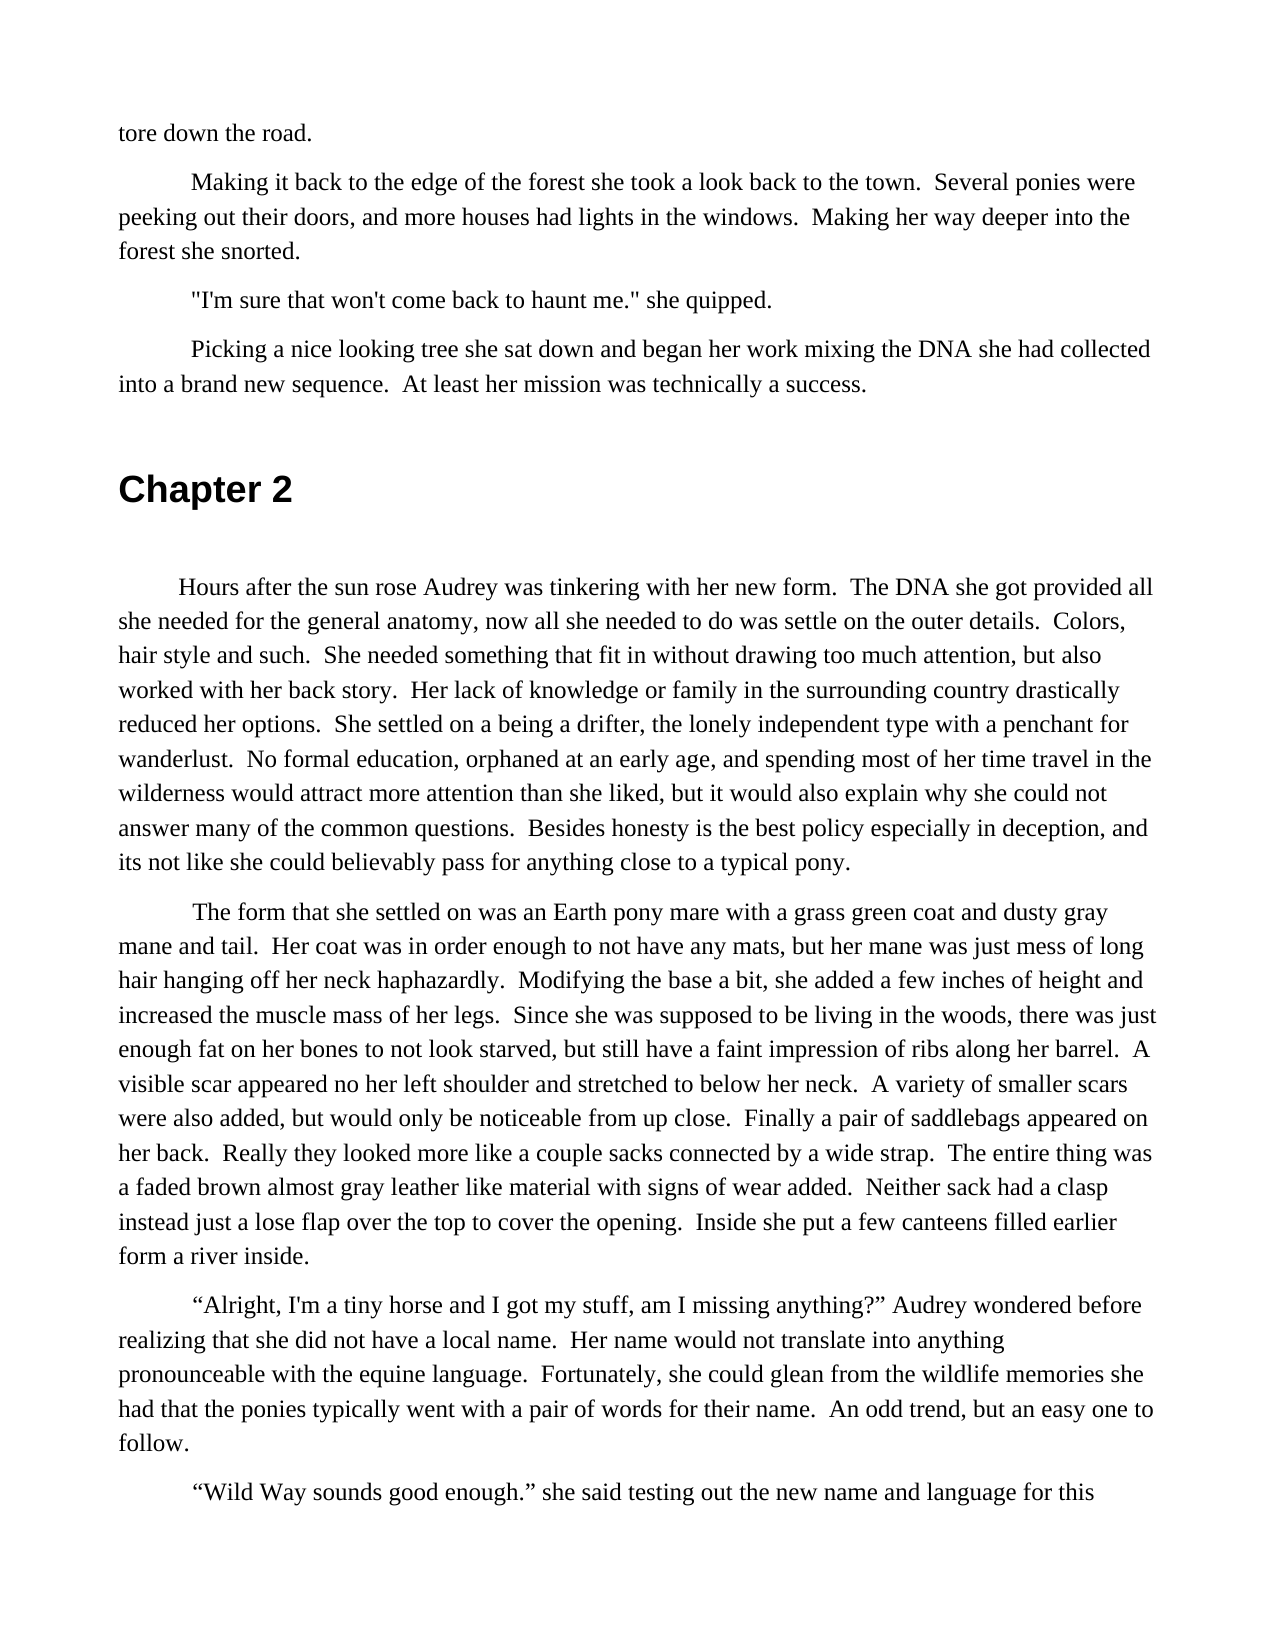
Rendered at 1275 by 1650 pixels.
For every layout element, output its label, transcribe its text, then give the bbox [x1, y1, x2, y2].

subtitle Chapter 2 [118, 466, 1157, 510]
text “Alright, I'm a tiny horse and I got my stuff, am I missing anything?” Audrey wondered before realizing that she did not have a local name. Her name would not translate into anything pronounceable with the equine language. Fortunately, she could glean from the wildlife memories she had that the ponies typically went with a pair of words for their name. An odd trend, but an easy one to follow. [118, 1290, 1157, 1457]
text Hours after the sun rose Audrey was tinkering with her new form. The DNA she got provided all she needed for the general anatomy, now all she needed to do was settle on the outer details. Colors, hair style and such. She needed something that fit in without drawing too much attention, but also worked with her back story. Her lack of knowledge or family in the surrounding country drastically reduced her options. She settled on a being a drifter, the lonely independent type with a penchant for wanderlust. No formal education, orphaned at an early age, and spending most of her time travel in the wilderness would attract more attention than she liked, but it would also explain why she could not answer many of the common questions. Besides honesty is the best policy especially in deception, and its not like she could believably pass for anything close to a typical pony. [118, 572, 1157, 876]
text “Wild Way sounds good enough.” she said testing out the new name and language for this [118, 1477, 1157, 1506]
text tore down the road. [118, 118, 1157, 147]
text The form that she settled on was an Earth pony mare with a grass green coat and dusty gray mane and tail. Her coat was in order enough to not have any mats, but her mane was just mess of long hair hanging off her neck haphazardly. Modifying the base a bit, she added a few inches of height and increased the muscle mass of her legs. Since she was supposed to be living in the woods, there was just enough fat on her bones to not look starved, but still have a faint impression of ribs along her barrel. A visible scar appeared no her left shoulder and stretched to below her neck. A variety of smaller scars were also added, but would only be noticeable from up close. Finally a pair of saddlebags appeared on her back. Really they looked more like a couple sacks connected by a wide strap. The entire thing was a faded brown almost gray leather like material with signs of wear added. Neither sack had a clasp instead just a lose flap over the top to cover the opening. Inside she put a few canteens filled earlier form a river inside. [118, 897, 1157, 1270]
text Making it back to the edge of the forest she took a look back to the town. Several ponies were peeking out their doors, and more houses had lights in the windows. Making her way deeper into the forest she snorted. [118, 167, 1157, 265]
text "I'm sure that won't come back to haunt me." she quipped. [118, 285, 1157, 314]
text Picking a nice looking tree she sat down and began her work mixing the DNA she had collected into a brand new sequence. At least her mission was technically a success. [118, 334, 1157, 397]
